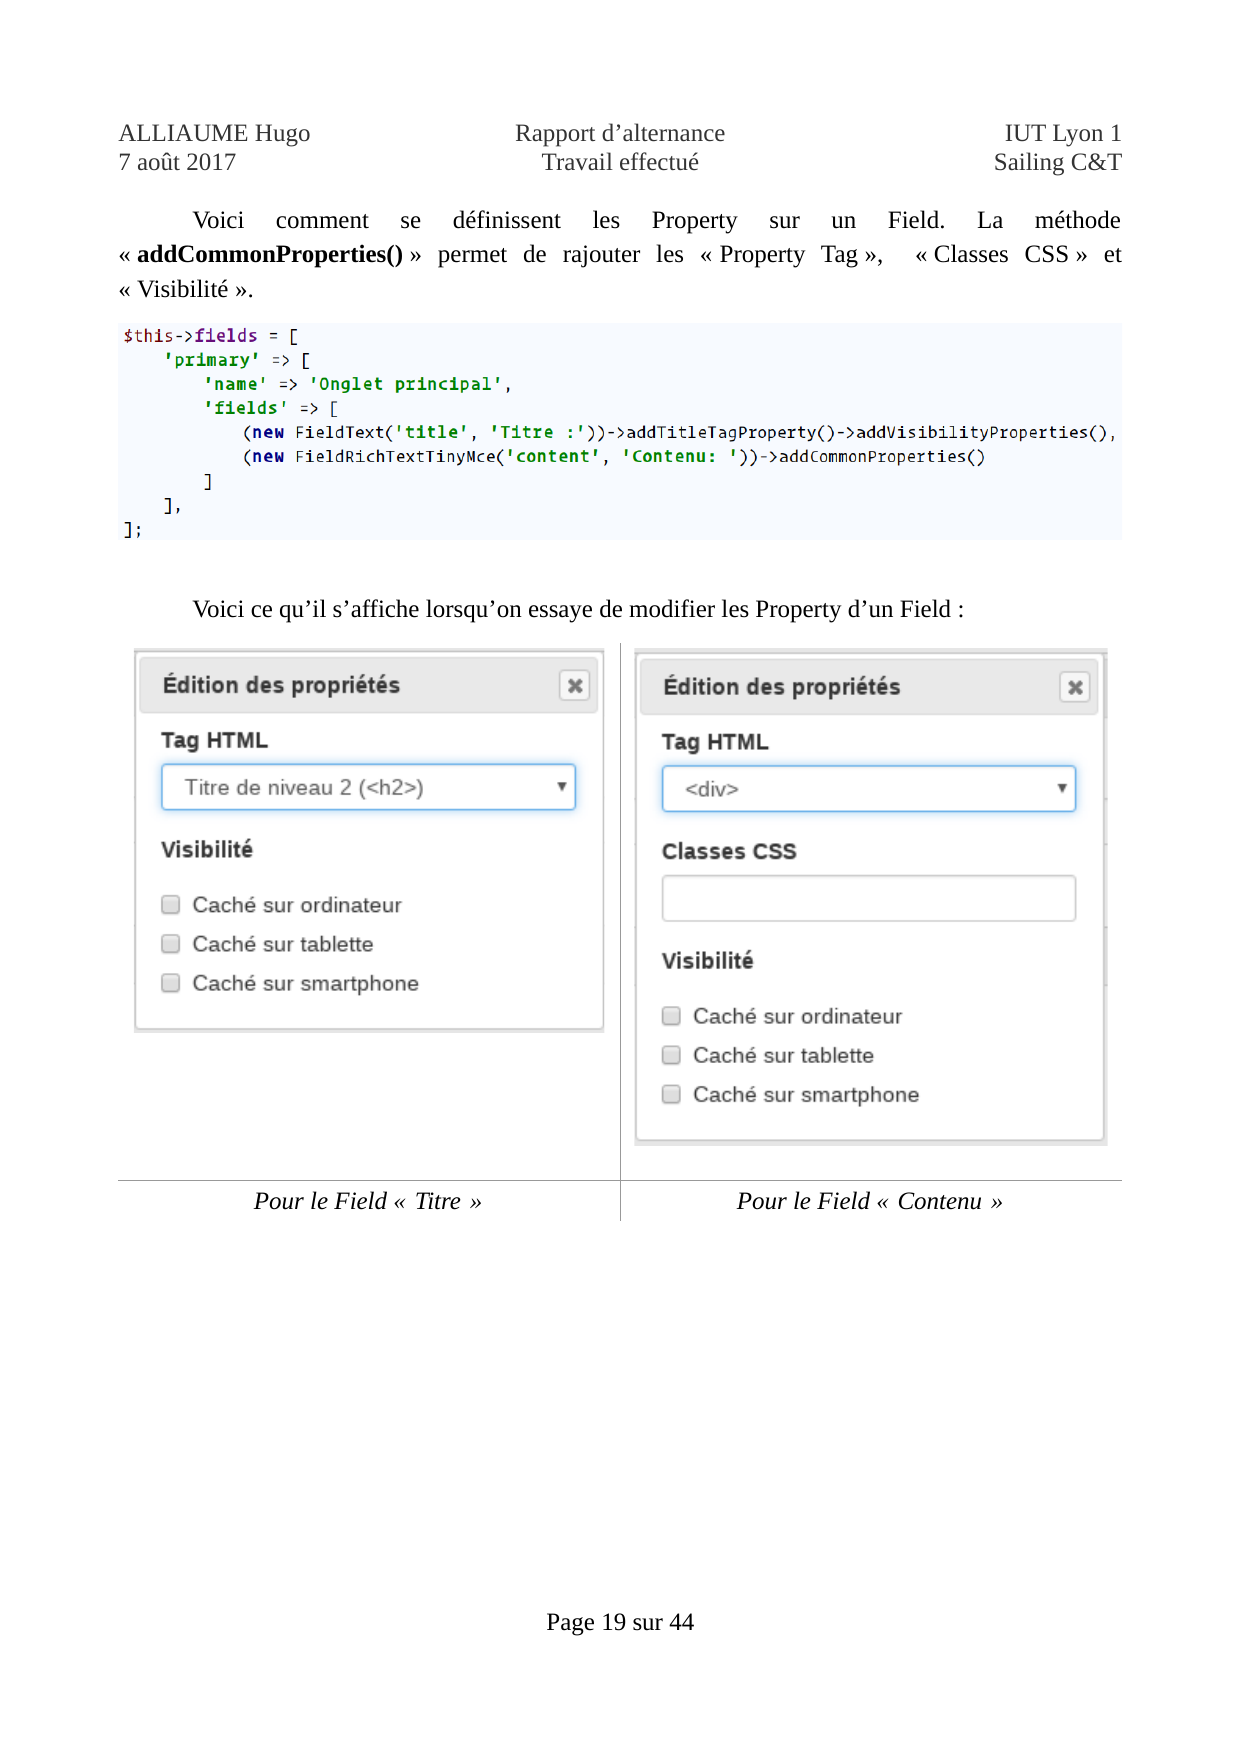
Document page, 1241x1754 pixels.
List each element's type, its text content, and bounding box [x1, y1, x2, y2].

text Voici ce qu’il s’affiche lorsqu’on essaye de modifier les Property d’un Field : [118, 594, 1122, 623]
table_cell Pour le Field « Titre » [118, 1181, 620, 1221]
picture [133, 648, 605, 1033]
text Voici comment se définissent les Property sur un Field. La méthode « addCommonProperties() » permet de rajouter les « Property Tag », « Classes CSS » et « Visibilité ». [118, 205, 1122, 303]
table_cell Pour le Field « Contenu » [621, 1181, 1122, 1221]
picture [118, 323, 1123, 540]
table_header [118, 643, 620, 1180]
picture [634, 648, 1108, 1146]
table_header [621, 643, 1122, 1180]
